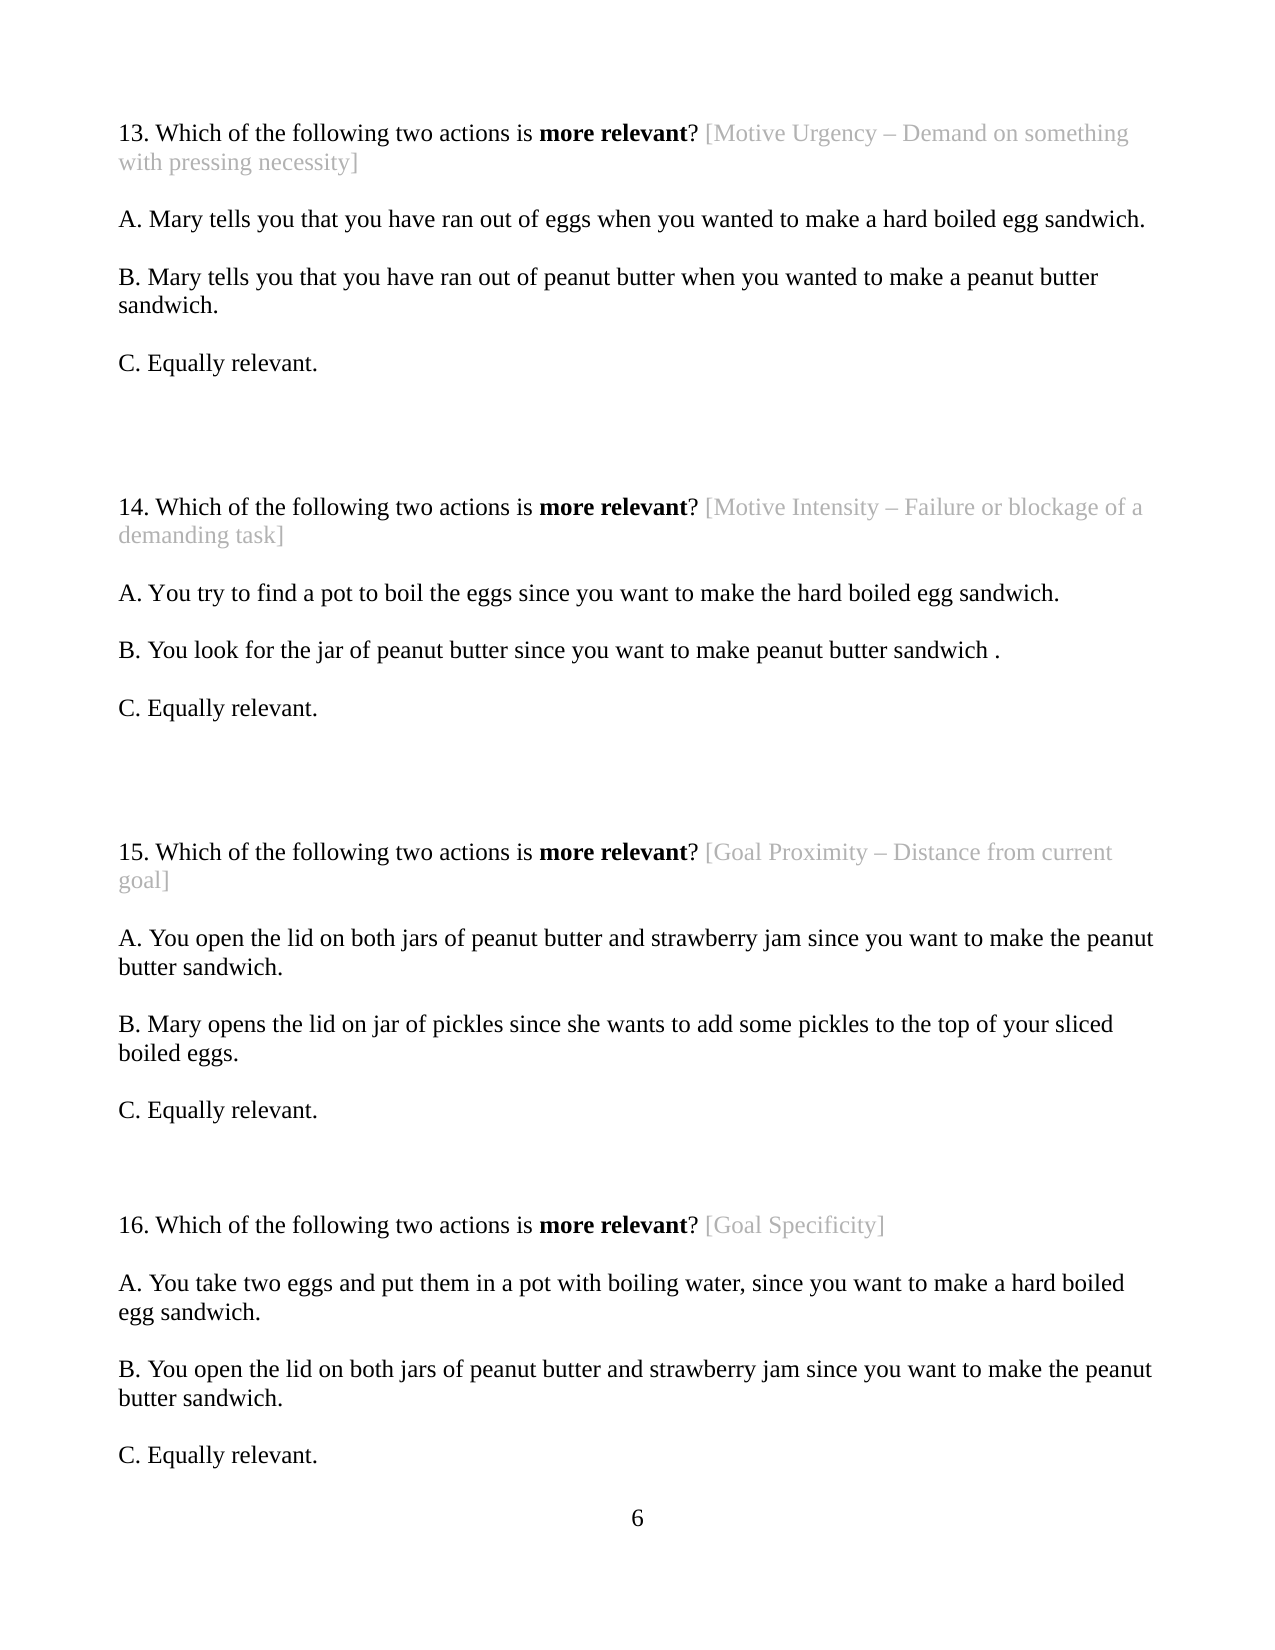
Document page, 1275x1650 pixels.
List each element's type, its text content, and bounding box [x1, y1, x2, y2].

text B. Mary opens the lid on jar of pickles since she wants to add some pickles to the top of your sliced boiled eggs. [118, 1009, 1157, 1067]
text C. Equally relevant. [118, 1096, 1157, 1124]
text 15. Which of the following two actions is more relevant? [Goal Proximity – Distance from current goal] [118, 837, 1157, 894]
text C. Equally relevant. [118, 1441, 1157, 1469]
text C. Equally relevant. [118, 348, 1157, 377]
text 16. Which of the following two actions is more relevant? [Goal Specificity] [118, 1211, 1157, 1239]
text 14. Which of the following two actions is more relevant? [Motive Intensity – Failure or blockage of a demanding task] [118, 492, 1157, 549]
text B. Mary tells you that you have ran out of peanut butter when you wanted to make a peanut butter sandwich. [118, 262, 1157, 319]
text 13. Which of the following two actions is more relevant? [Motive Urgency – Demand on something with pressing necessity] [118, 118, 1157, 176]
text A. Mary tells you that you have ran out of eggs when you wanted to make a hard boiled egg sandwich. [118, 204, 1157, 233]
text A. You open the lid on both jars of peanut butter and strawberry jam since you want to make the peanut butter sandwich. [118, 923, 1157, 981]
text A. You take two eggs and put them in a pot with boiling water, since you want to make a hard boiled egg sandwich. [118, 1268, 1157, 1326]
text A. You try to find a pot to boil the eggs since you want to make the hard boiled egg sandwich. [118, 578, 1157, 607]
text B. You open the lid on both jars of peanut butter and strawberry jam since you want to make the peanut butter sandwich. [118, 1354, 1157, 1412]
text B. You look for the jar of peanut butter since you want to make peanut butter sandwich . [118, 636, 1157, 664]
text C. Equally relevant. [118, 693, 1157, 722]
